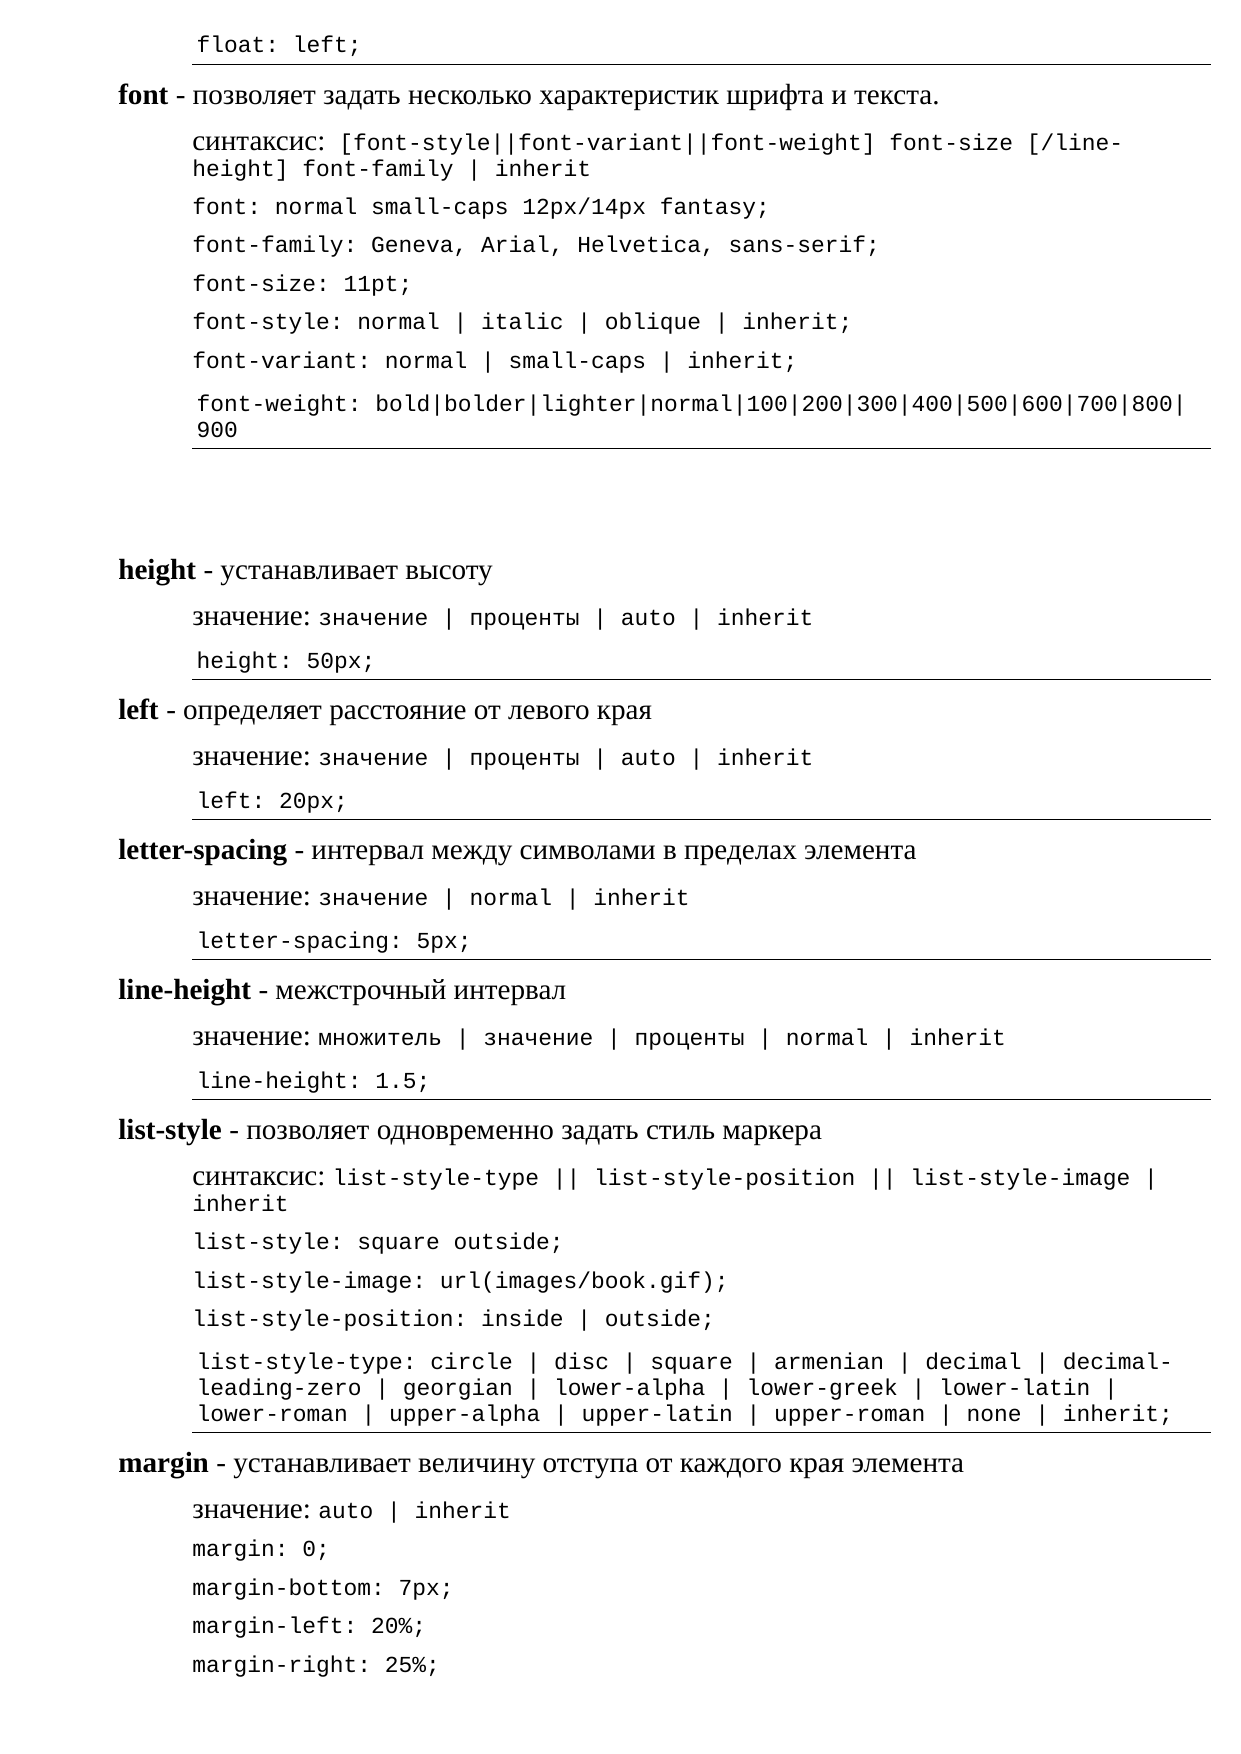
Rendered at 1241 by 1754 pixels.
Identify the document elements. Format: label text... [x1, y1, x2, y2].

text значение: auto | inherit [192, 1491, 1211, 1525]
text значение: множитель | значение | проценты | normal | inherit [192, 1018, 1211, 1052]
text margin-bottom: 7px; [192, 1576, 1211, 1602]
text left - определяет расстояние от левого края [118, 692, 1211, 725]
text значение: значение | проценты | auto | inherit [192, 598, 1211, 632]
text синтаксис: list-style-type || list-style-position || list-style-image | inherit [192, 1158, 1211, 1218]
text font: normal small-caps 12px/14px fantasy; [192, 195, 1211, 221]
text margin-left: 20%; [192, 1614, 1211, 1641]
text float: left; [192, 29, 1211, 64]
text значение: значение | проценты | auto | inherit [192, 738, 1211, 772]
text list-style-type: circle | disc | square | armenian | decimal | decimal-leading-zero | georgian | lower-alpha | lower-greek | lower-latin | lower-roman | upper-alpha | upper-latin | upper-roman | none | inherit; [192, 1346, 1211, 1432]
text font - позволяет задать несколько характеристик шрифта и текста. [118, 77, 1211, 110]
text left: 20px; [192, 784, 1211, 819]
text list-style - позволяет одновременно задать стиль маркера [118, 1112, 1211, 1145]
text list-style-position: inside | outside; [192, 1307, 1211, 1333]
text letter-spacing - интервал между символами в пределах элемента [118, 832, 1211, 865]
text font-family: Geneva, Arial, Helvetica, sans-serif; [192, 234, 1211, 260]
text значение: значение | normal | inherit [192, 878, 1211, 912]
text height: 50px; [192, 644, 1211, 679]
text height - устанавливает высоту [118, 552, 1211, 585]
text margin - устанавливает величину отступа от каждого края элемента [118, 1445, 1211, 1478]
text font-style: normal | italic | oblique | inherit; [192, 311, 1211, 337]
text list-style: square outside; [192, 1231, 1211, 1256]
text margin-right: 25%; [192, 1653, 1211, 1679]
text letter-spacing: 5px; [192, 924, 1211, 959]
text font-size: 11pt; [192, 272, 1211, 298]
text margin: 0; [192, 1538, 1211, 1564]
text синтаксис: [font-style||font-variant||font-weight] font-size [/line-height] font-family | inherit [192, 123, 1211, 183]
text line-height: 1.5; [192, 1064, 1211, 1099]
text list-style-image: url(images/book.gif); [192, 1269, 1211, 1295]
text line-height - межстрочный интервал [118, 972, 1211, 1005]
text font-variant: normal | small-caps | inherit; [192, 349, 1211, 375]
text font-weight: bold|bolder|lighter|normal|100|200|300|400|500|600|700|800|900 [192, 388, 1211, 448]
